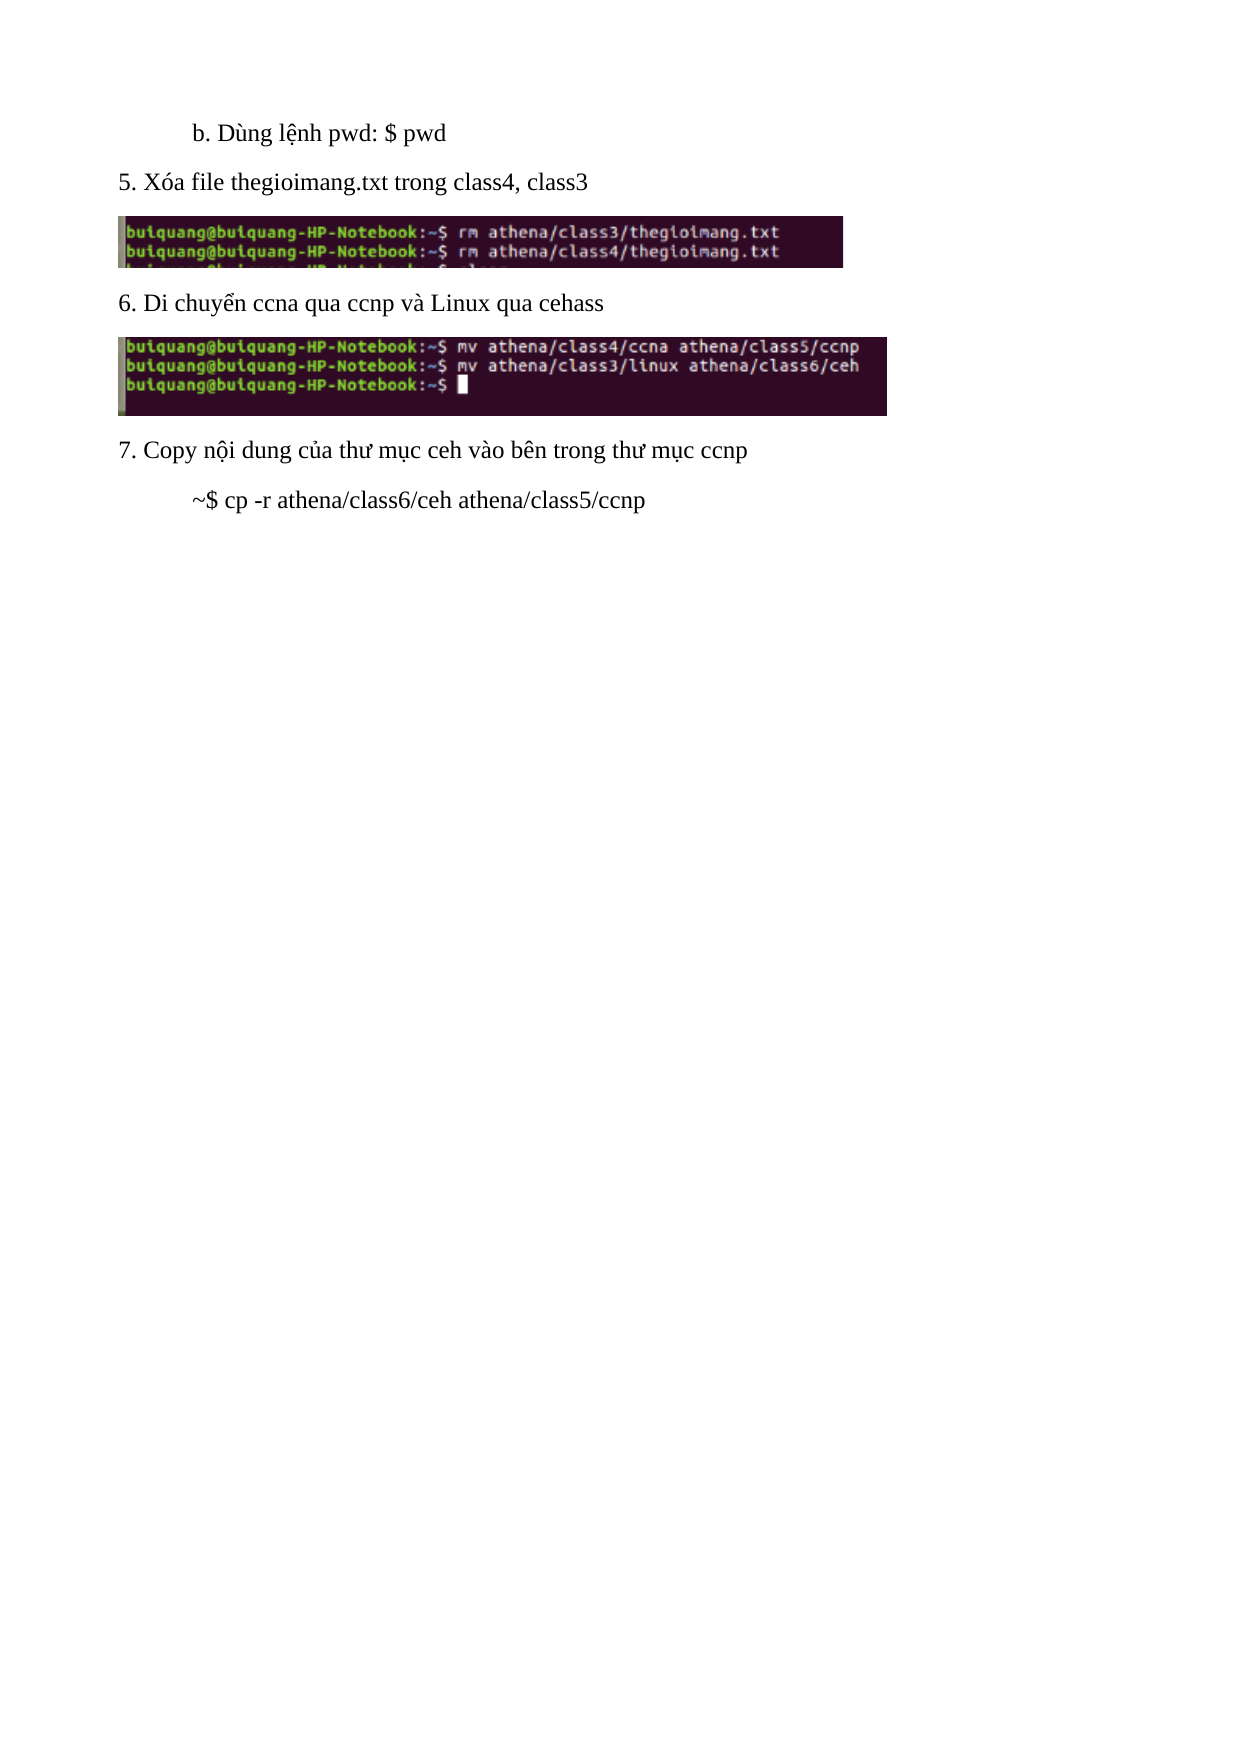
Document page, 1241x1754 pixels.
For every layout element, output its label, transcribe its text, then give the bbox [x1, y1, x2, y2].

text 7. Copy nội dung của thư mục ceh vào bên trong thư mục ccnp [118, 436, 1122, 464]
text 5. Xóa file thegioimang.txt trong class4, class3 [118, 167, 1122, 196]
text ~$ cp -r athena/class6/ceh athena/class5/ccnp [118, 485, 1122, 513]
text b. Dùng lệnh pwd: $ pwd [118, 118, 1122, 147]
text 6. Di chuyển ccna qua ccnp và Linux qua cehass [118, 288, 1122, 317]
